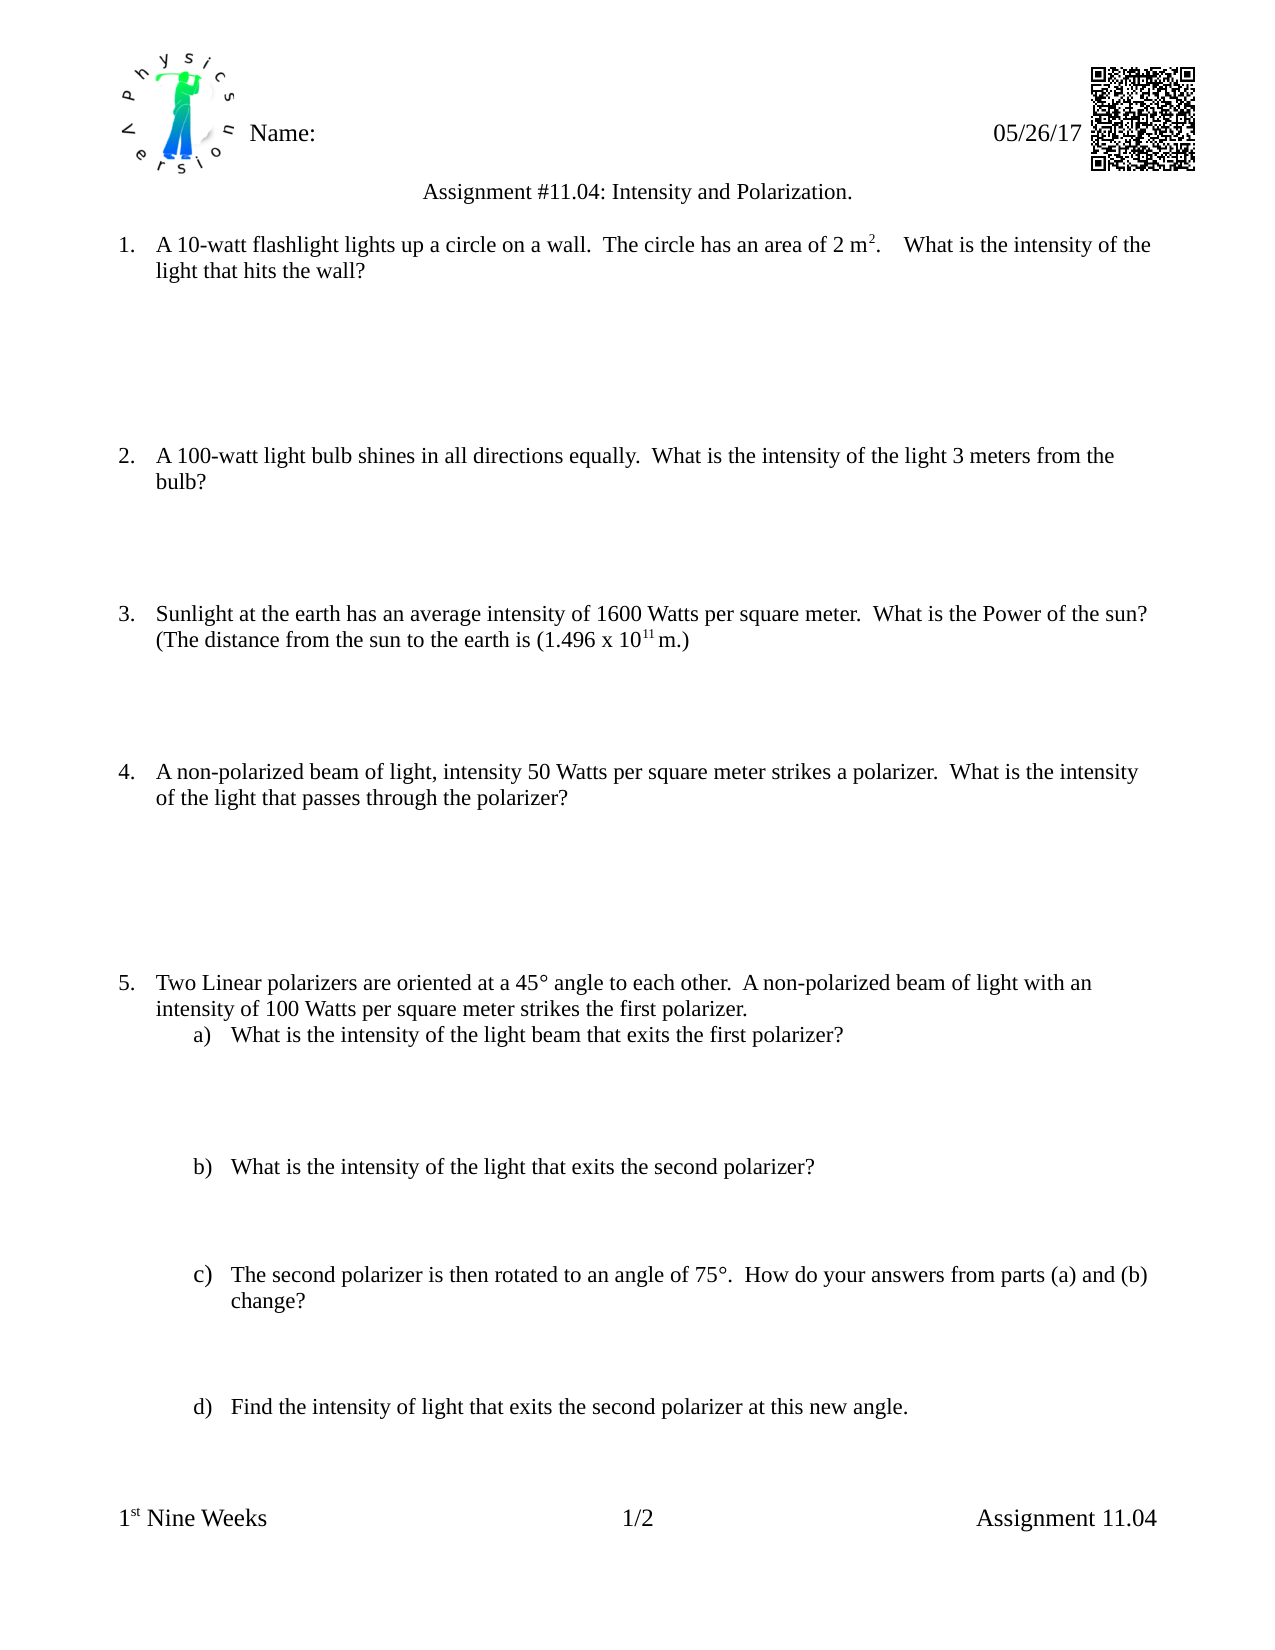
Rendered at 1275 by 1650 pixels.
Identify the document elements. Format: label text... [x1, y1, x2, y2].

list A 100-watt light bulb shines in all directions equally. What is the intensity of the light 3 meters from the bulb? [118, 442, 1157, 494]
list A non-polarized beam of light, intensity 50 Watts per square meter strikes a polarizer. What is the intensity of the light that passes through the polarizer? [118, 758, 1157, 811]
list A 10-watt flashlight lights up a circle on a wall. The circle has an area of 2 m2. What is the intensity of the light that hits the wall? [118, 231, 1157, 283]
picture [1082, 58, 1203, 179]
list What is the intensity of the light beam that exits the first polarizer? [193, 1021, 1157, 1048]
list What is the intensity of the light that exits the second polarizer? [193, 1153, 1157, 1179]
list Find the intensity of light that exits the second polarizer at this new angle. [193, 1393, 1157, 1419]
text Assignment #11.04: Intensity and Polarization. [118, 176, 1157, 204]
list Sunlight at the earth has an average intensity of 1600 Watts per square meter. What is the Power of the sun? (The distance from the sun to the earth is (1.496 x 1011 m.) [118, 600, 1157, 652]
picture [121, 53, 235, 174]
list Two Linear polarizers are oriented at a 45° angle to each other. A non-polarized beam of light with an intensity of 100 Watts per square meter strikes the first polarizer. [118, 969, 1157, 1021]
list The second polarizer is then rotated to an angle of 75°. How do your answers from parts (a) and (b) change? [193, 1259, 1157, 1314]
